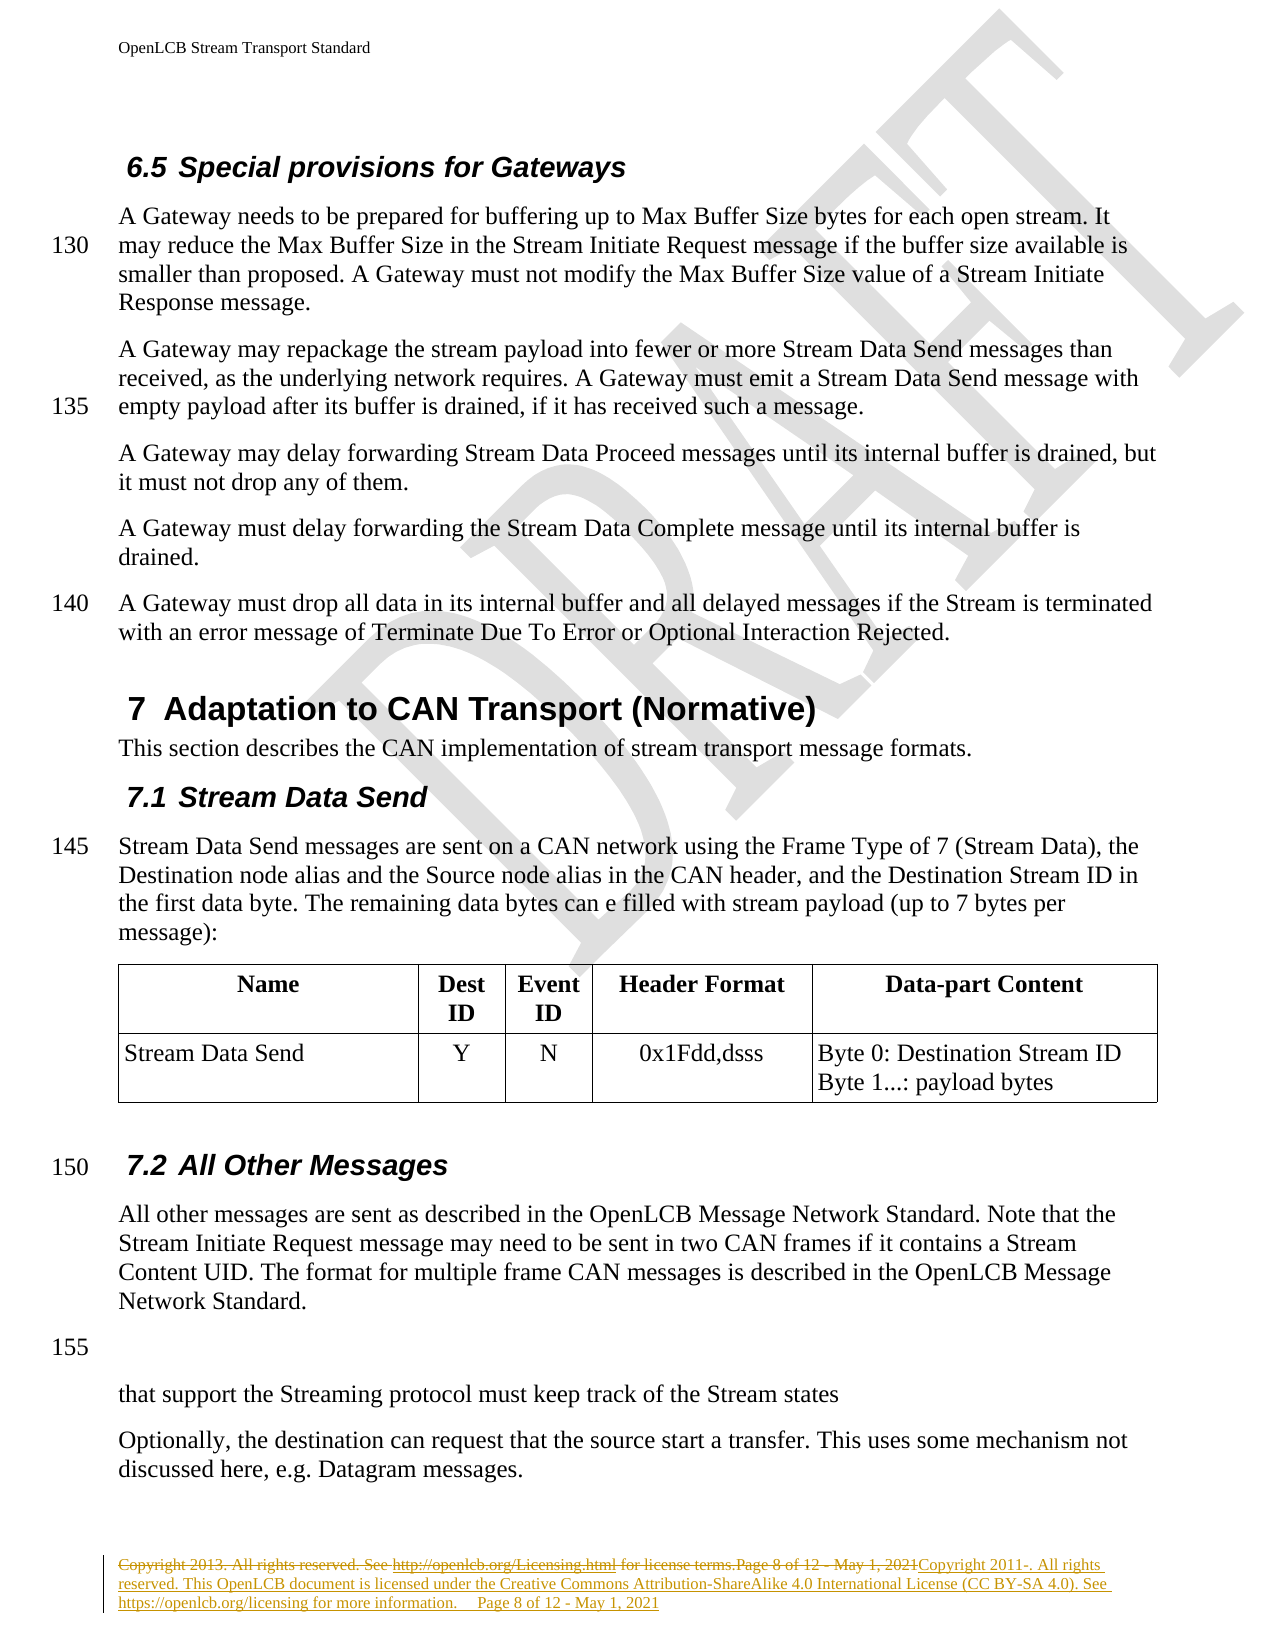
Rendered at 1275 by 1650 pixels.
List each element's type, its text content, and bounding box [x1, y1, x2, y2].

subtitle Adaptation to CAN Transport (Normative) [118, 688, 364, 727]
text A Gateway may delay forwarding Stream Data Proceed messages until its internal buffer is drained, but it must not drop any of them. [853, 438, 1034, 495]
subtitle Adaptation to CAN Transport (Normative) [572, 688, 674, 727]
text A Gateway needs to be prepared for buffering up to Max Buffer Size bytes for each open stream. It may reduce the Max Buffer Size in the Stream Initiate Request message if the buffer size available is smaller than proposed. A Gateway must not modify the Max Buffer Size value of a Stream Initiate Response message. [816, 201, 1157, 316]
subtitle Adaptation to CAN Transport (Normative) [810, 688, 1157, 727]
table_cell N [506, 1034, 592, 1102]
subtitle [872, 150, 925, 183]
subtitle Special provisions for Gateways [118, 150, 856, 183]
text A Gateway must drop all data in its internal buffer and all delayed messages if the Stream is terminated with an error message of Terminate Due To Error or Optional Interaction Rejected. [850, 588, 1157, 646]
text A Gateway may repackage the stream payload into fewer or more Stream Data Send messages than received, as the underlying network requires. A Gateway must emit a Stream Data Send message with empty payload after its buffer is drained, if it has received such a message. [118, 334, 713, 420]
text A Gateway must drop all data in its internal buffer and all delayed messages if the Stream is terminated with an error message of Terminate Due To Error or Optional Interaction Rejected. [118, 588, 593, 646]
subtitle Adaptation to CAN Transport (Normative) [368, 688, 559, 727]
subtitle [914, 150, 1028, 183]
text A Gateway may delay forwarding Stream Data Proceed messages until its internal buffer is drained, but it must not drop any of them. [118, 438, 765, 495]
text Stream Data Send messages are sent on a CAN network using the Frame Type of 7 (Stream Data), the Destination node alias and the Source node alias in the CAN header, and the Destination Stream ID in the first data byte. The remaining data bytes can e filled with stream payload (up to 7 bytes per message): [118, 831, 580, 946]
table_header Dest ID [419, 965, 505, 1033]
table_header Event ID [506, 965, 592, 1033]
text A Gateway may repackage the stream payload into fewer or more Stream Data Send messages than received, as the underlying network requires. A Gateway must emit a Stream Data Send message with empty payload after its buffer is drained, if it has received such a message. [949, 334, 1157, 420]
table_cell Y [419, 1034, 505, 1102]
table_cell Stream Data Send [119, 1034, 418, 1102]
text This section describes the CAN implementation of stream transport message formats. [413, 733, 596, 762]
text A Gateway may delay forwarding Stream Data Proceed messages until its internal buffer is drained, but it must not drop any of them. [1025, 438, 1157, 495]
text This section describes the CAN implementation of stream transport message formats. [724, 733, 1157, 762]
text A Gateway must delay forwarding the Stream Data Complete message until its internal buffer is drained. [964, 513, 1157, 571]
subtitle All Other Messages [118, 1148, 1157, 1182]
subtitle [460, 780, 632, 813]
text This section describes the CAN implementation of stream transport message formats. [615, 733, 709, 762]
subtitle [745, 780, 1157, 813]
subtitle [649, 780, 735, 813]
text A Gateway must delay forwarding the Stream Data Complete message until its internal buffer is drained. [118, 513, 518, 571]
text Stream Data Send messages are sent on a CAN network using the Frame Type of 7 (Stream Data), the Destination node alias and the Source node alias in the CAN header, and the Destination Stream ID in the first data byte. The remaining data bytes can e filled with stream payload (up to 7 bytes per message): [613, 831, 1157, 946]
text A Gateway may repackage the stream payload into fewer or more Stream Data Send messages than received, as the underlying network requires. A Gateway must emit a Stream Data Send message with empty payload after its buffer is drained, if it has received such a message. [700, 334, 964, 420]
table_header Data-part Content [813, 965, 1157, 1033]
text All other messages are sent as described in the OpenLCB Message Network Standard. Note that the Stream Initiate Request message may need to be sent in two CAN frames if it contains a Stream Content UID. The format for multiple frame CAN messages is described in the OpenLCB Message Network Standard. [118, 1199, 1157, 1314]
text A Gateway must drop all data in its internal buffer and all delayed messages if the Stream is terminated with an error message of Terminate Due To Error or Optional Interaction Rejected. [579, 588, 667, 643]
table_header Header Format [593, 965, 812, 1033]
text A Gateway needs to be prepared for buffering up to Max Buffer Size bytes for each open stream. It may reduce the Max Buffer Size in the Stream Initiate Request message if the buffer size available is smaller than proposed. A Gateway must not modify the Max Buffer Size value of a Stream Initiate Response message. [118, 201, 860, 316]
subtitle Stream Data Send [118, 780, 450, 813]
text A Gateway must drop all data in its internal buffer and all delayed messages if the Stream is terminated with an error message of Terminate Due To Error or Optional Interaction Rejected. [693, 588, 869, 646]
text Optionally, the destination can request that the source start a transfer. This uses some mechanism not discussed here, e.g. Datagram messages. [118, 1425, 1157, 1483]
table_header Name [119, 965, 418, 1033]
text A Gateway must delay forwarding the Stream Data Complete message until its internal buffer is drained. [524, 513, 658, 571]
text Stream Data Send messages are sent on a CAN network using the Frame Type of 7 (Stream Data), the Destination node alias and the Source node alias in the CAN header, and the Destination Stream ID in the first data byte. The remaining data bytes can e filled with stream payload (up to 7 bytes per message): [511, 831, 645, 919]
subtitle Adaptation to CAN Transport (Normative) [679, 688, 810, 727]
table_cell Byte 0: Destination Stream ID Byte 1...: payload bytes [813, 1034, 1157, 1102]
text A Gateway must delay forwarding the Stream Data Complete message until its internal buffer is drained. [652, 513, 817, 571]
text This section describes the CAN implementation of stream transport message formats. [118, 733, 399, 762]
text that support the Streaming protocol must keep track of the Stream states [118, 1379, 1157, 1407]
text A Gateway may delay forwarding Stream Data Proceed messages until its internal buffer is drained, but it must not drop any of them. [746, 438, 852, 495]
text A Gateway must delay forwarding the Stream Data Complete message until its internal buffer is drained. [821, 513, 967, 571]
table_cell 0x1Fdd,dsss [593, 1034, 812, 1102]
subtitle [1038, 150, 1157, 183]
